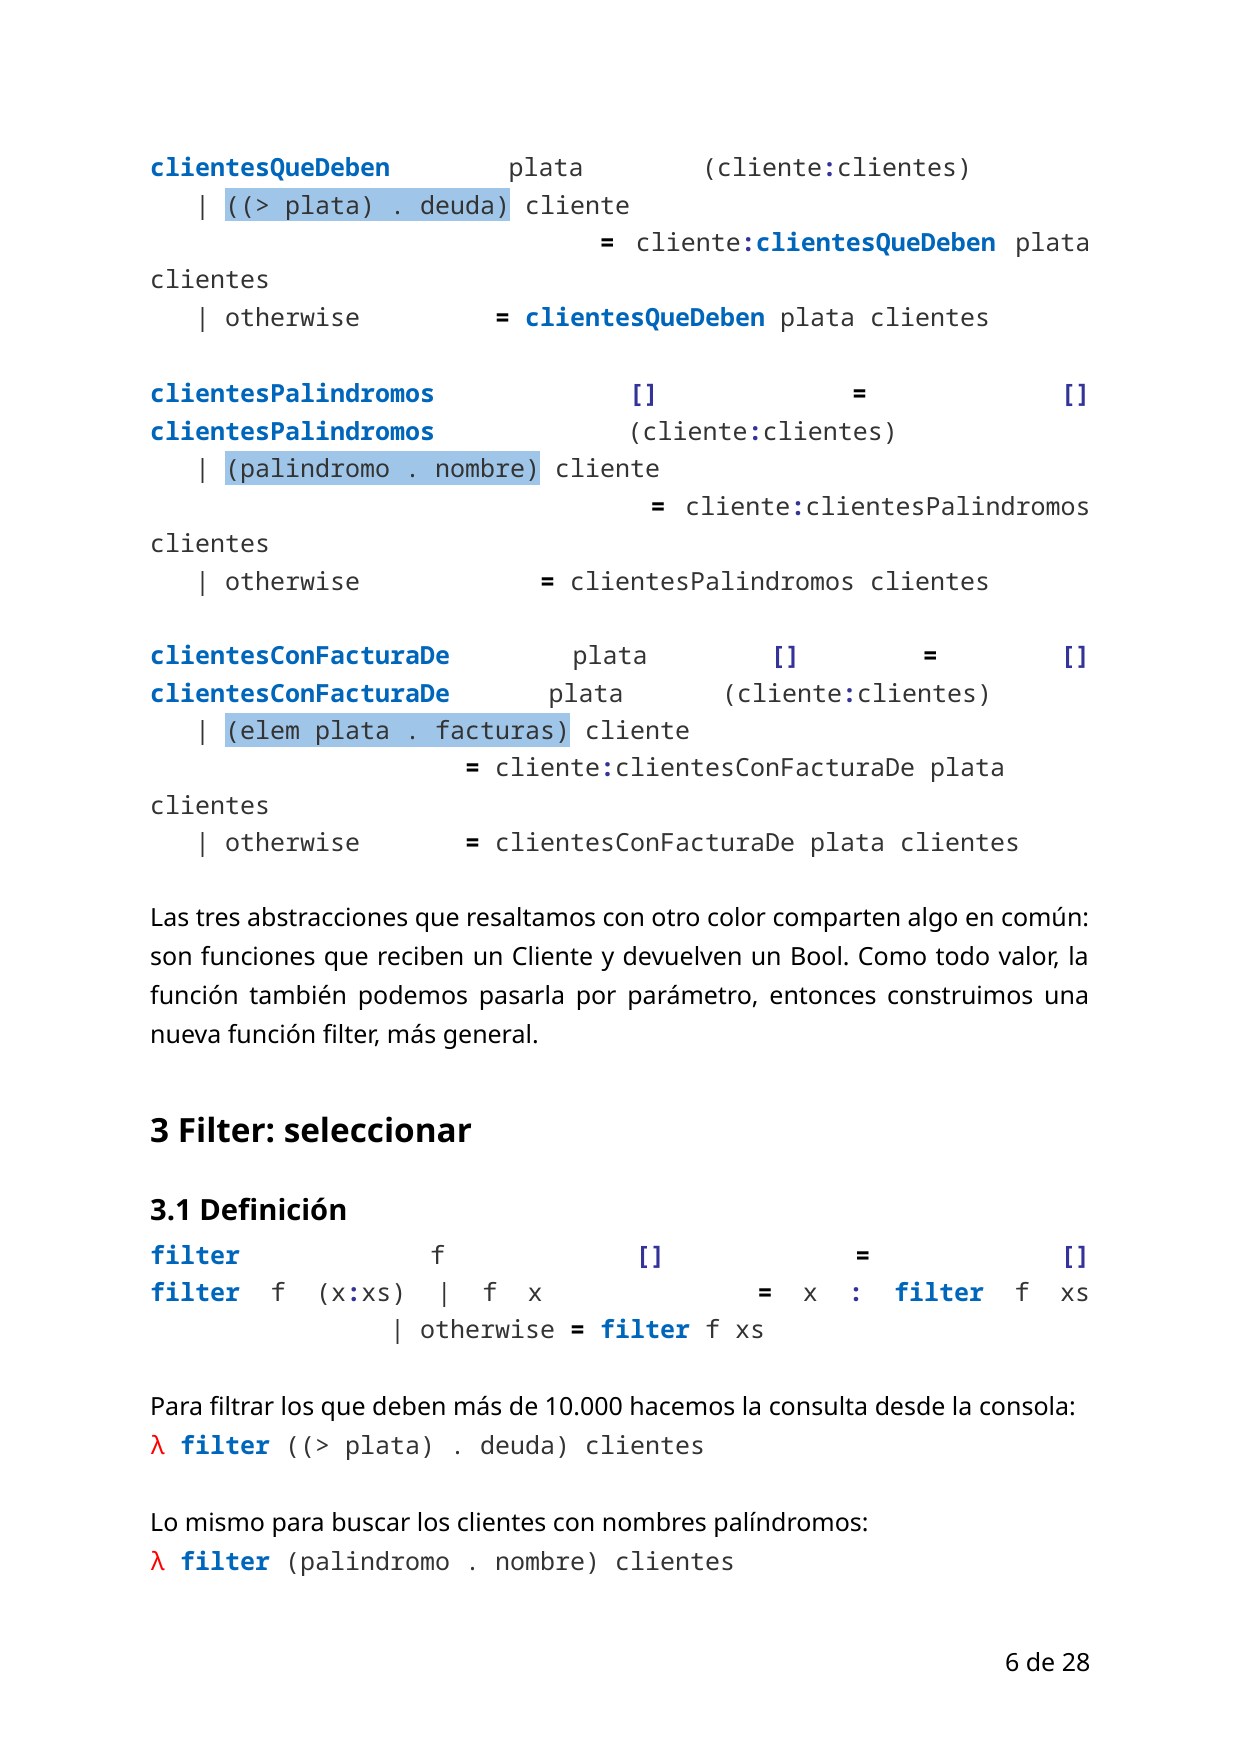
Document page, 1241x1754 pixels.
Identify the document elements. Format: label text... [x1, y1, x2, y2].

text λ filter ((> plata) . deuda) clientes [150, 1428, 1090, 1462]
text λ filter (palindromo . nombre) clientes [150, 1543, 1090, 1578]
text Para filtrar los que deben más de 10.000 hacemos la consulta desde la consola: [150, 1389, 1090, 1423]
text filter f [] = [] filter f (x:xs) | f x = x : filter f xs | otherwise = filter f xs [150, 1237, 1090, 1346]
subtitle 3 Filter: seleccionar [150, 1106, 1090, 1152]
text Lo mismo para buscar los clientes con nombres palíndromos: [150, 1504, 1090, 1538]
text Las tres abstracciones que resaltamos con otro color comparten algo en común: son funciones que reciben un Cliente y devuelven un Bool. Como todo valor, la función también podemos pasarla por parámetro, entonces construimos una nueva función filter, más general. [150, 900, 1090, 1051]
text = cliente:clientesPalindromos clientes | otherwise = clientesPalindromos clientes [150, 488, 1090, 597]
text clientesConFacturaDe plata [] = [] clientesConFacturaDe plata (cliente:clientes) | (elem plata . facturas) cliente [150, 638, 1090, 747]
text = cliente:clientesQueDeben plata clientes | otherwise = clientesQueDeben plata clientes [150, 225, 1090, 334]
text clientesQueDeben plata (cliente:clientes) | ((> plata) . deuda) cliente [150, 150, 1090, 221]
text = cliente:clientesConFacturaDe plata clientes | otherwise = clientesConFacturaDe plata clientes [150, 750, 1090, 859]
subtitle 3.1 Definición [150, 1189, 1090, 1229]
text clientesPalindromos [] = [] clientesPalindromos (cliente:clientes) | (palindromo . nombre) cliente [150, 376, 1090, 485]
